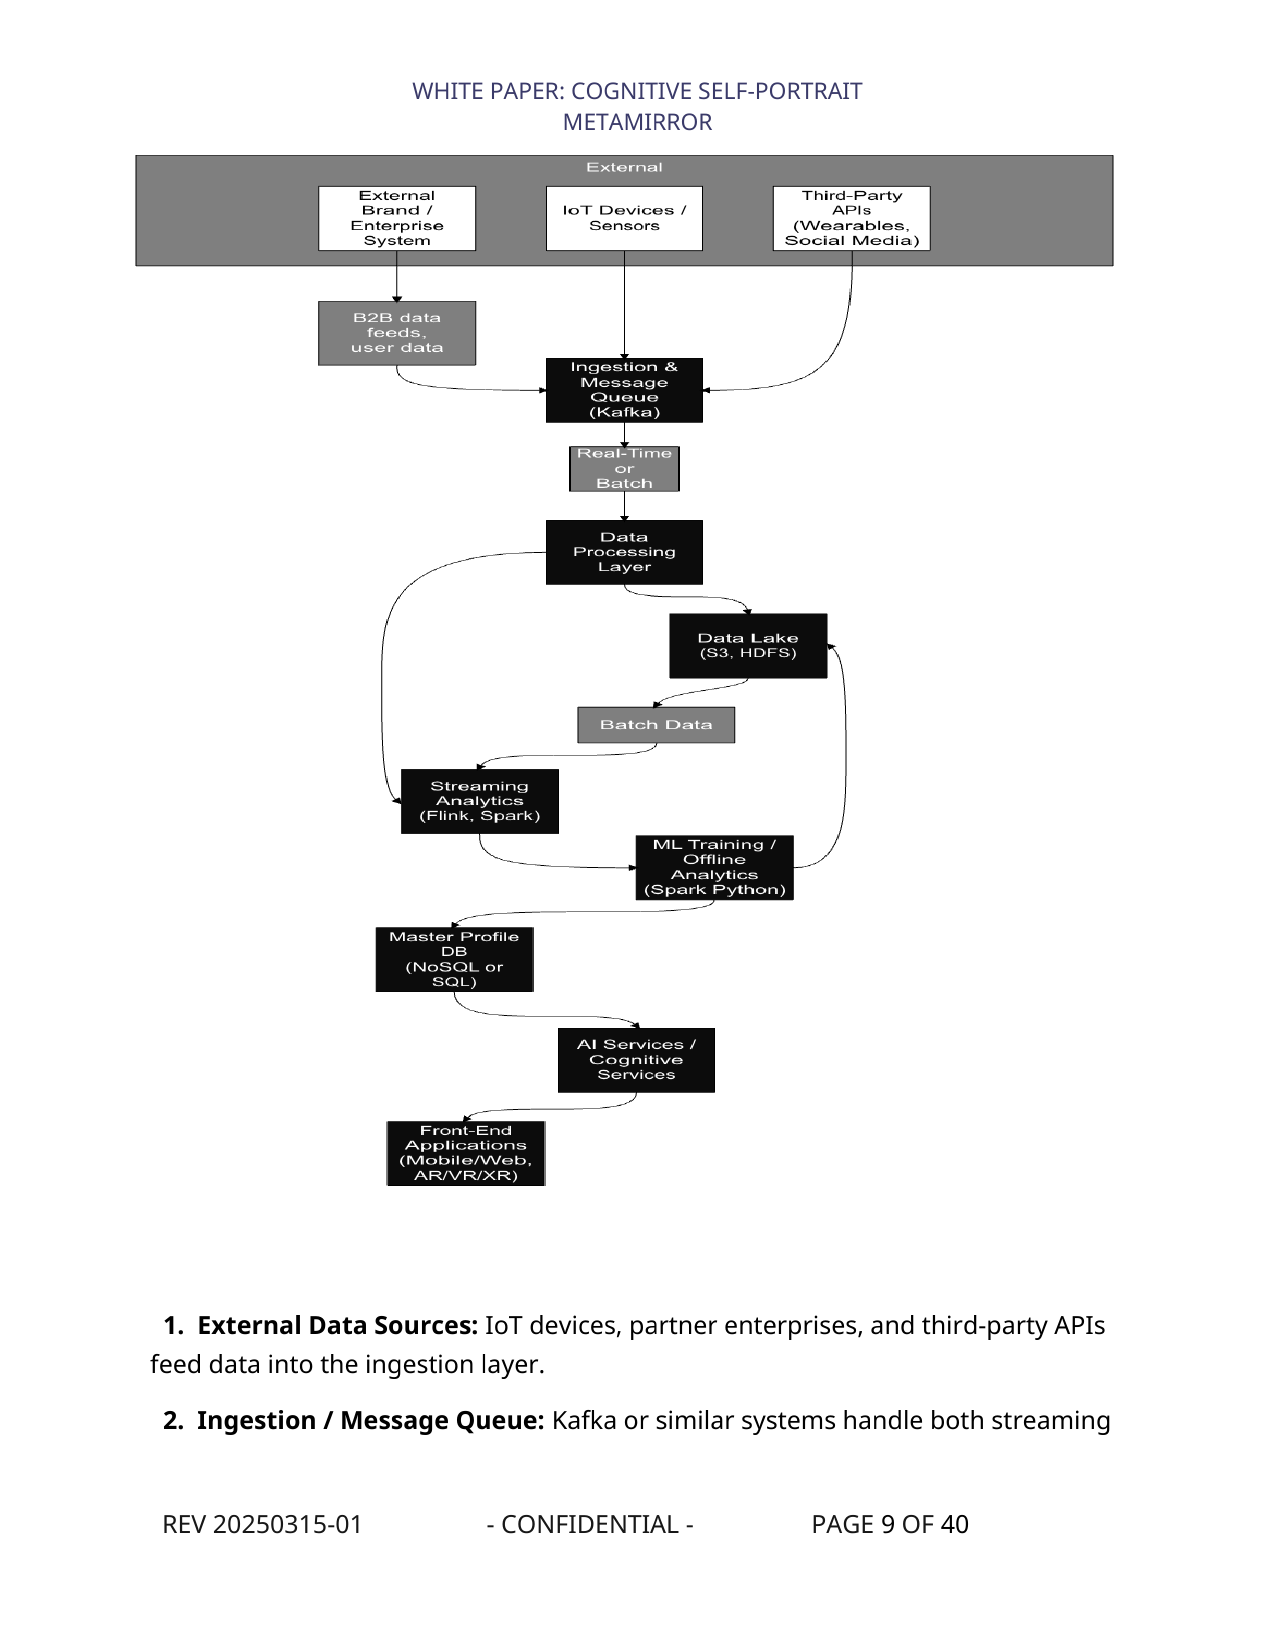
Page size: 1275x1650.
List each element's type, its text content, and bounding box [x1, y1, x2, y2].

text 2. Ingestion / Message Queue: Kafka or similar systems handle both streaming [150, 1402, 1125, 1436]
text 1. External Data Sources: IoT devices, partner enterprises, and third-party APIs feed data into the ingestion layer. [150, 1307, 1125, 1381]
picture [131, 150, 1119, 1191]
